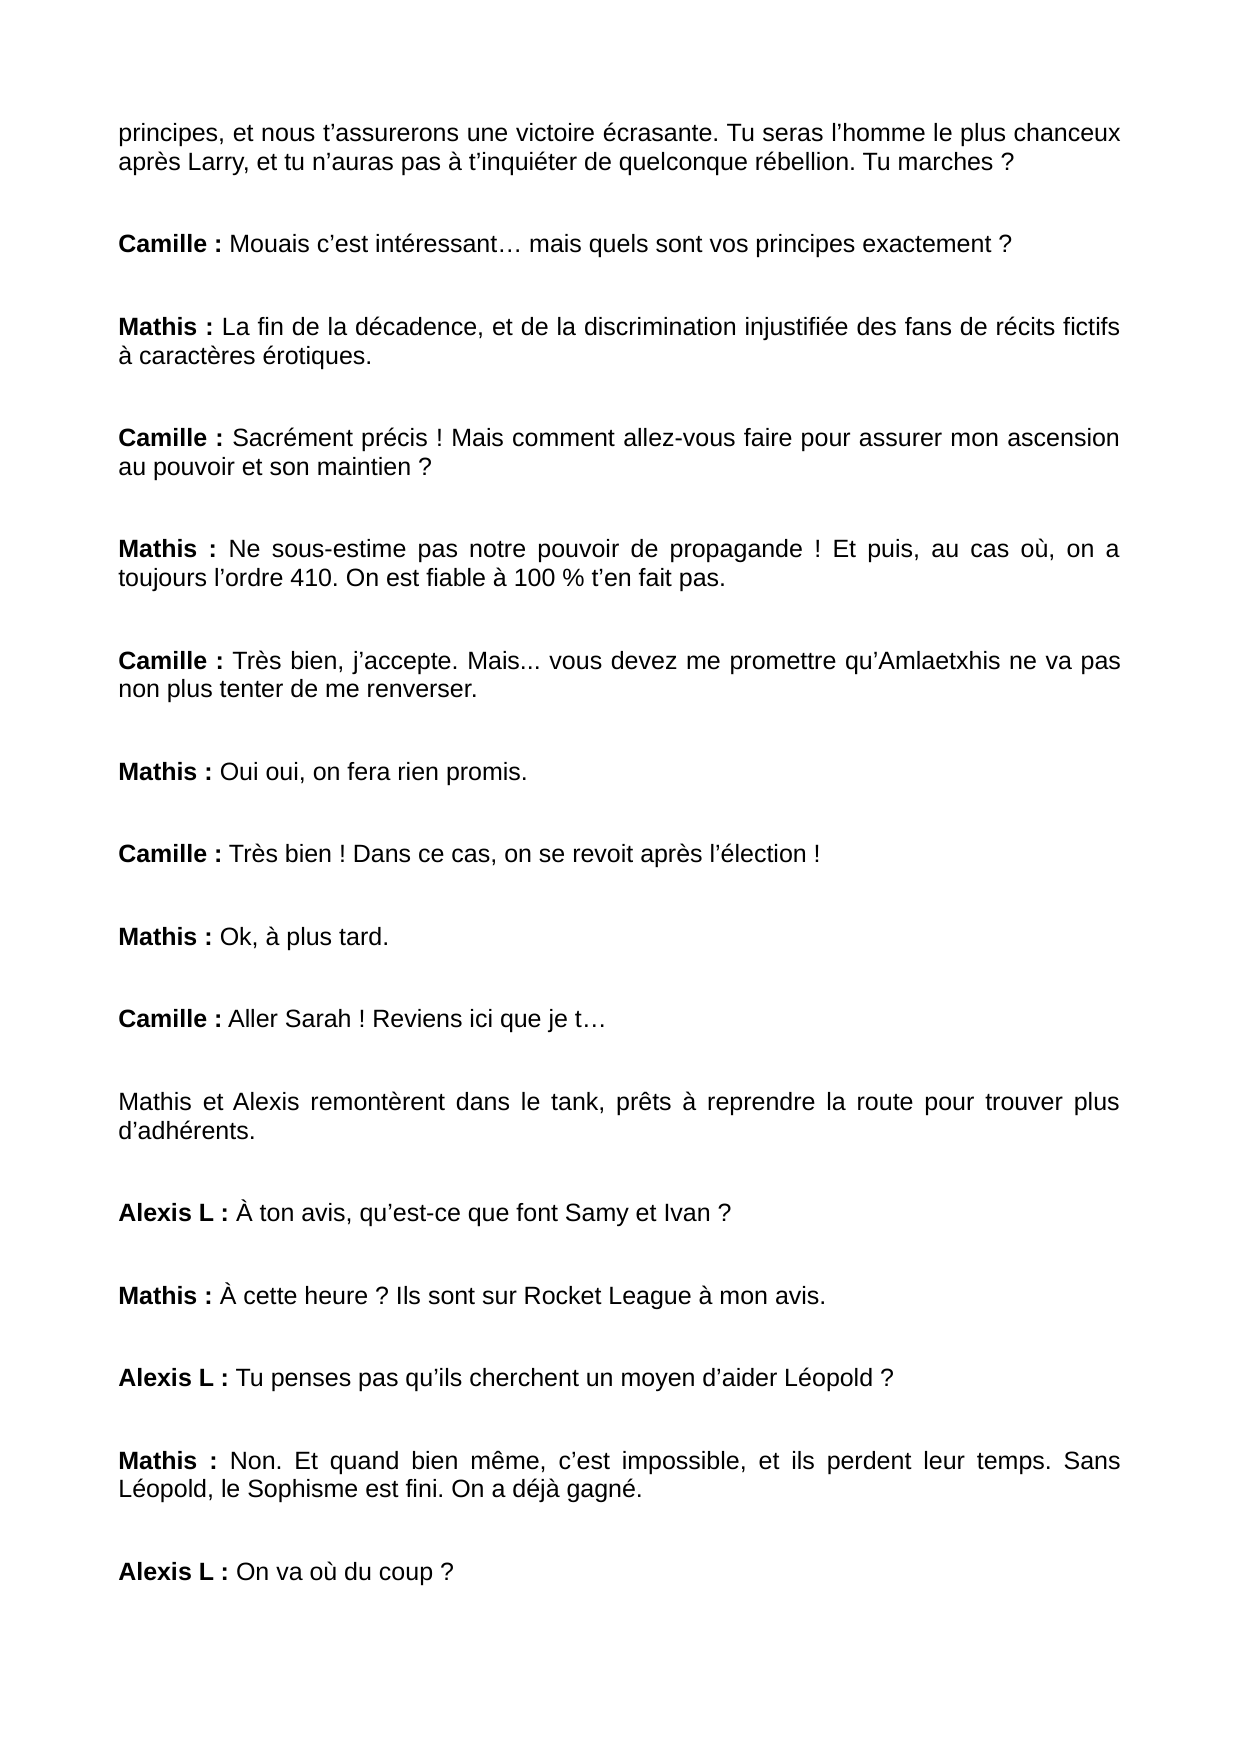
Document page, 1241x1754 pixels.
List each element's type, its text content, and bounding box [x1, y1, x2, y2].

text Camille : Aller Sarah ! Reviens ici que je t… [118, 1004, 1122, 1033]
text Mathis : Oui oui, on fera rien promis. [118, 757, 1122, 786]
text Mathis : Non. Et quand bien même, c’est impossible, et ils perdent leur temps. Sans Léopold, le Sophisme est fini. On a déjà gagné. [118, 1446, 1122, 1503]
text Mathis et Alexis remontèrent dans le tank, prêts à reprendre la route pour trouver plus d’adhérents. [118, 1087, 1122, 1144]
text principes, et nous t’assurerons une victoire écrasante. Tu seras l’homme le plus chanceux après Larry, et tu n’auras pas à t’inquiéter de quelconque rébellion. Tu marches ? [118, 118, 1122, 176]
text Alexis L : On va où du coup ? [118, 1557, 1122, 1586]
text Mathis : La fin de la décadence, et de la discrimination injustifiée des fans de récits fictifs à caractères érotiques. [118, 312, 1122, 369]
text Camille : Très bien, j’accepte. Mais... vous devez me promettre qu’Amlaetxhis ne va pas non plus tenter de me renverser. [118, 646, 1122, 703]
text Mathis : À cette heure ? Ils sont sur Rocket League à mon avis. [118, 1281, 1122, 1309]
text Camille : Sacrément précis ! Mais comment allez-vous faire pour assurer mon ascension au pouvoir et son maintien ? [118, 423, 1122, 481]
text Alexis L : Tu penses pas qu’ils cherchent un moyen d’aider Léopold ? [118, 1363, 1122, 1392]
text Alexis L : À ton avis, qu’est-ce que font Samy et Ivan ? [118, 1198, 1122, 1227]
text Mathis : Ne sous-estime pas notre pouvoir de propagande ! Et puis, au cas où, on a toujours l’ordre 410. On est fiable à 100 % t’en fait pas. [118, 534, 1122, 592]
text Mathis : Ok, à plus tard. [118, 922, 1122, 951]
text Camille : Mouais c’est intéressant… mais quels sont vos principes exactement ? [118, 229, 1122, 258]
text Camille : Très bien ! Dans ce cas, on se revoit après l’élection ! [118, 839, 1122, 868]
